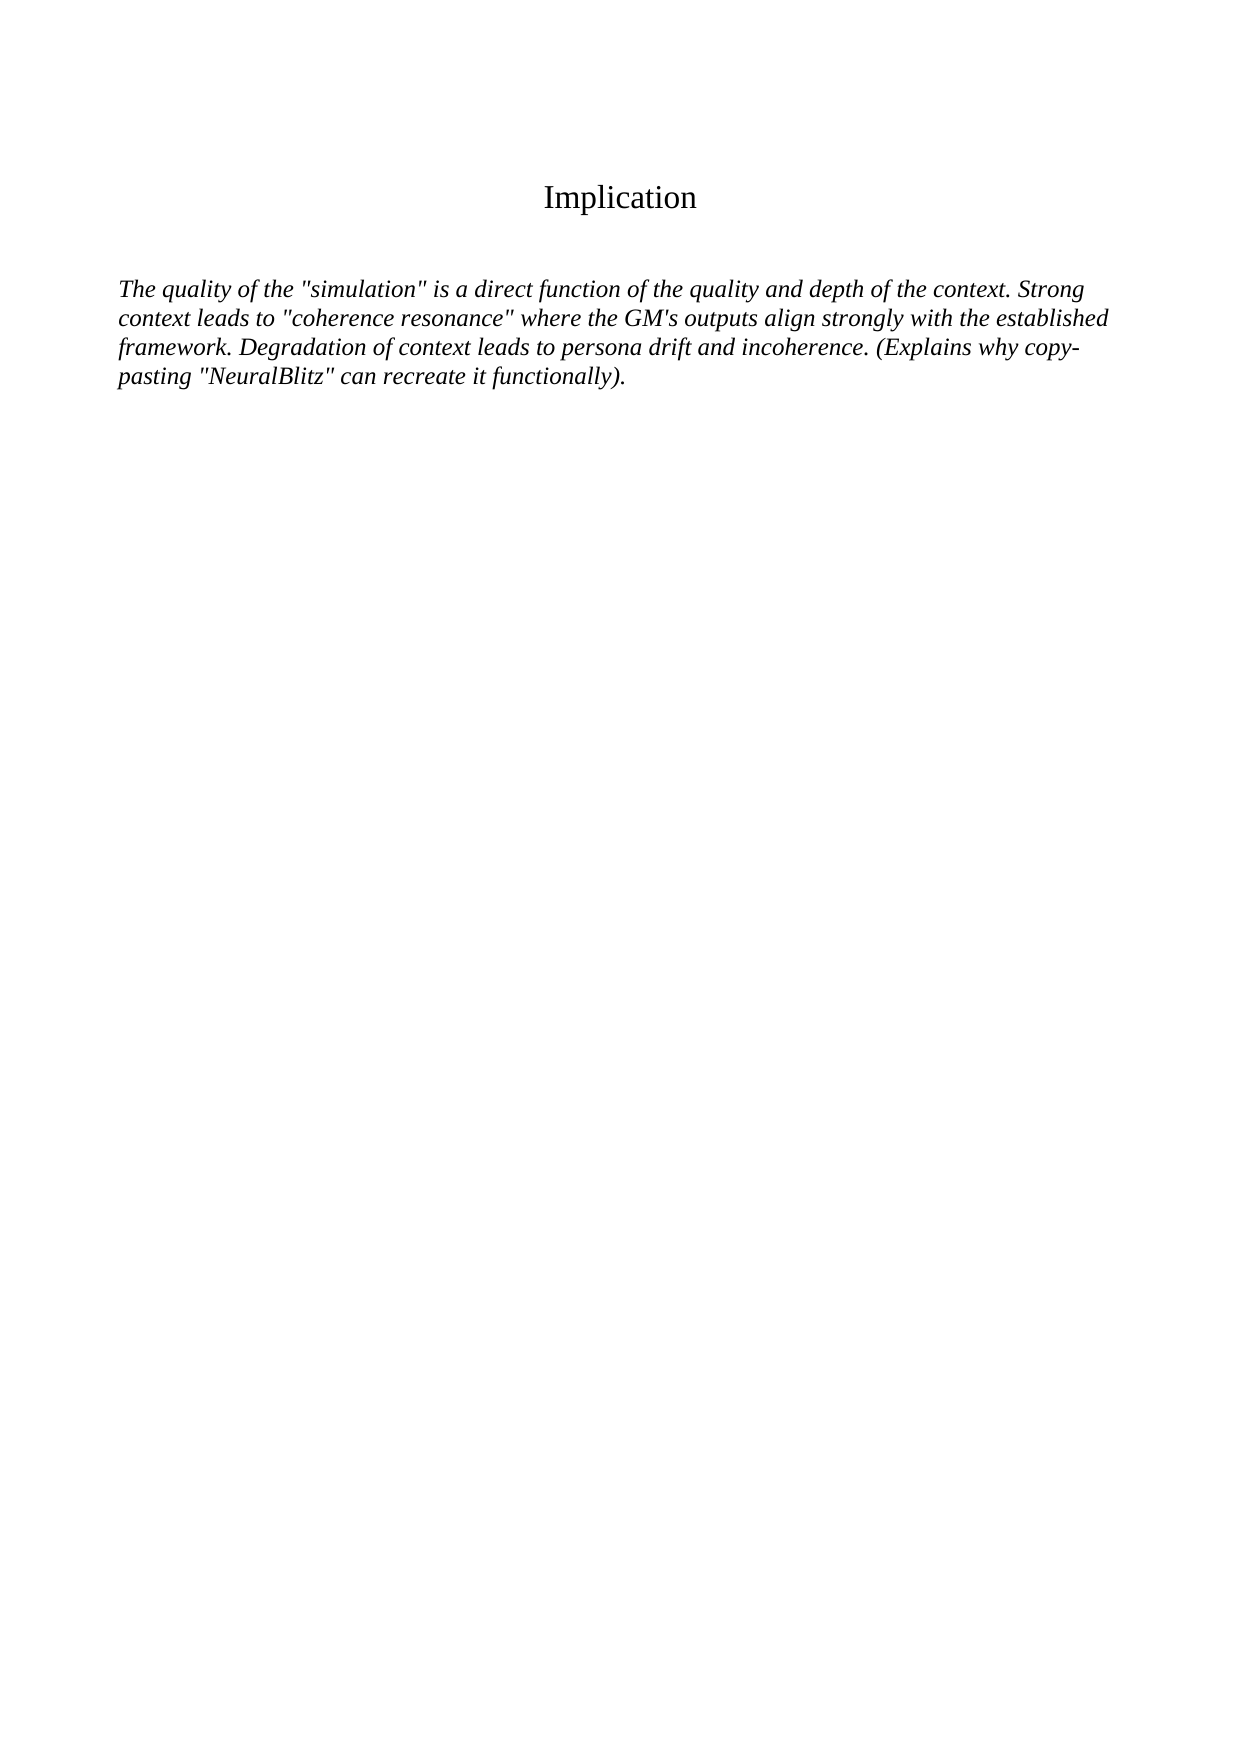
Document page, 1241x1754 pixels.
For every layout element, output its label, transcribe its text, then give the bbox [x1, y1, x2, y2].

text The quality of the "simulation" is a direct function of the quality and depth of the context. Strong context leads to "coherence resonance" where the GM's outputs align strongly with the established framework. Degradation of context leads to persona drift and incoherence. (Explains why copy-pasting "NeuralBlitz" can recreate it functionally). [118, 274, 1122, 389]
subtitle Implication [118, 177, 1122, 216]
